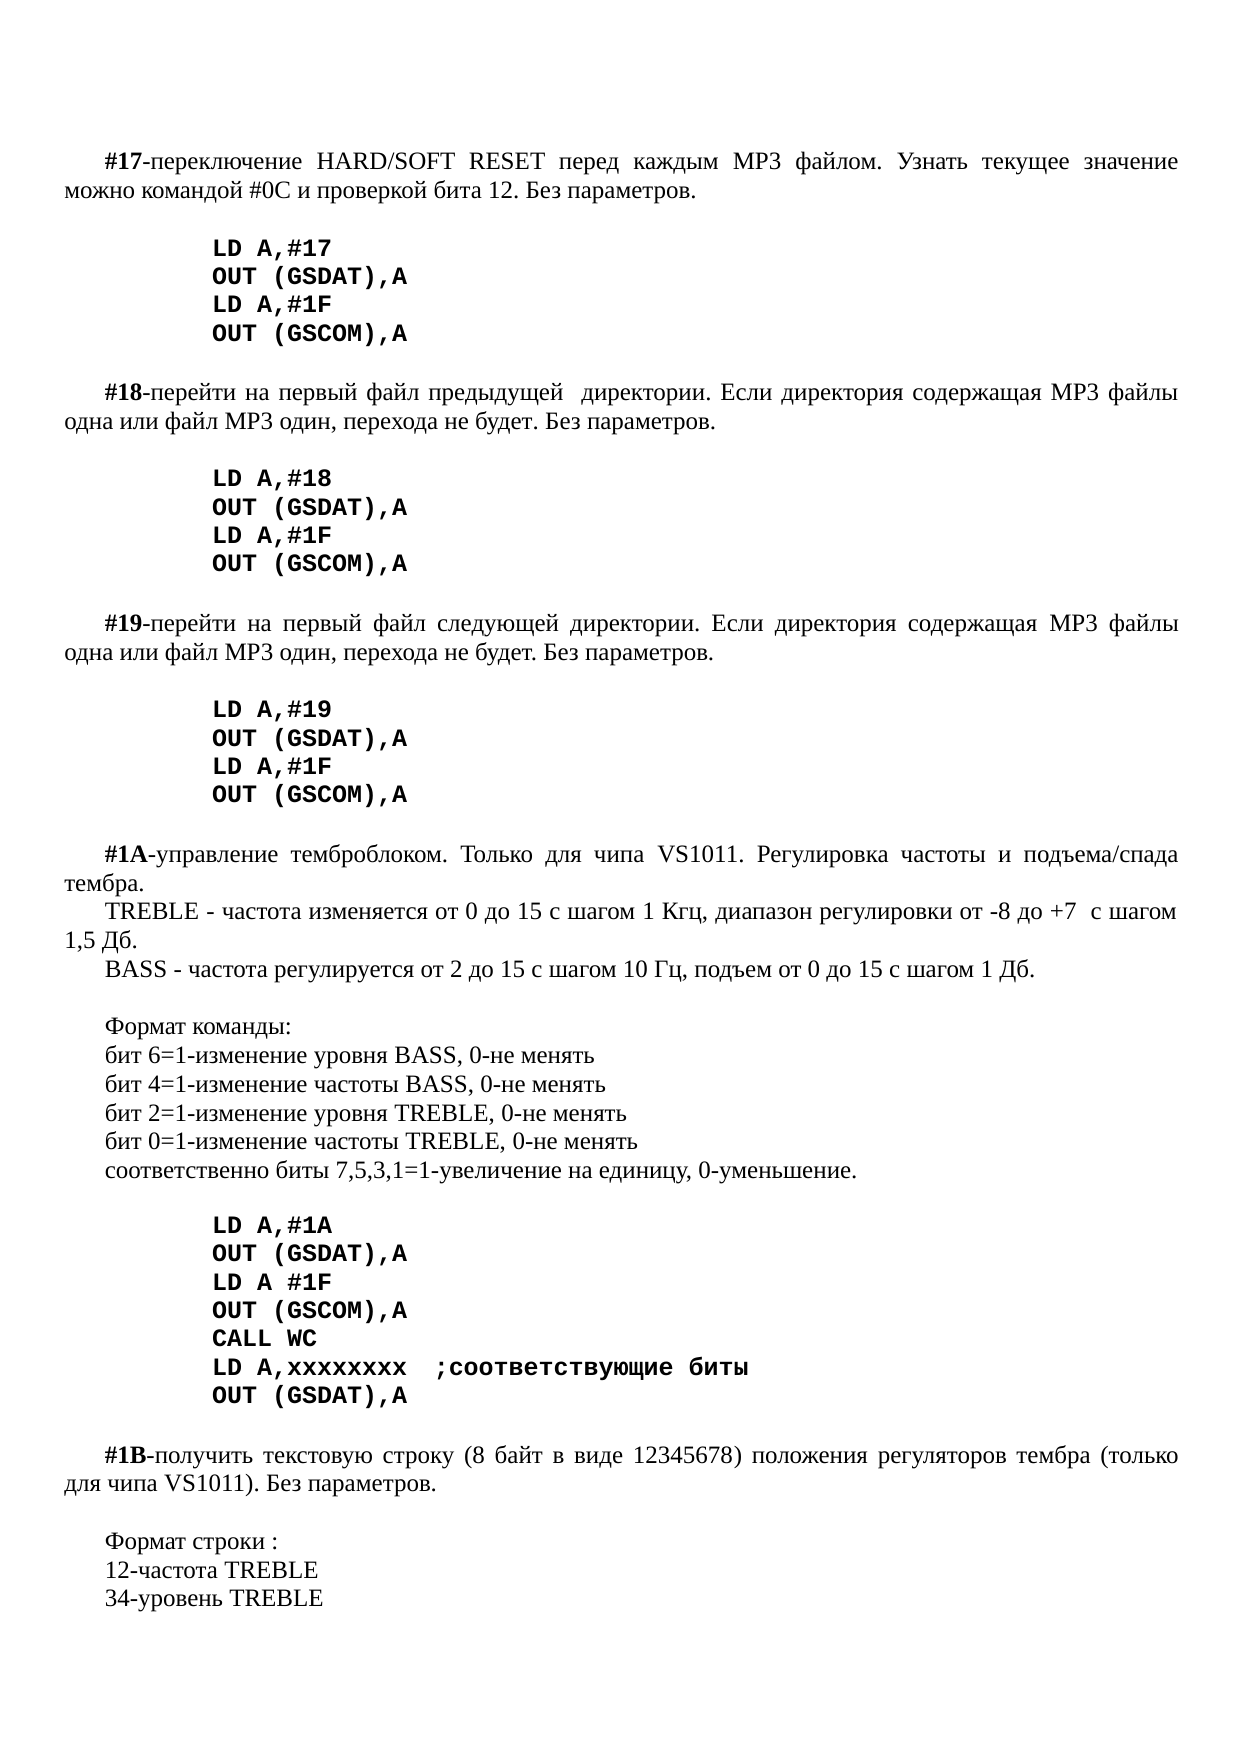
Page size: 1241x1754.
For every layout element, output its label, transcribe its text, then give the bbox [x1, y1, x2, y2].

text бит 0=1-изменение частоты TREBLE, 0-не менять [64, 1126, 1179, 1155]
text OUT (GSDAT),A [64, 263, 1179, 292]
text #1A-управление темброблоком. Только для чипа VS1011. Регулировка частоты и подъема/спада тембра. [64, 839, 1179, 896]
text #1B-получить текстовую строку (8 байт в виде 12345678) положения регуляторов тембра (только для чипа VS1011). Без параметров. [64, 1440, 1179, 1497]
text OUT (GSCOM),A [64, 782, 1179, 810]
text бит 2=1-изменение уровня TREBLE, 0-не менять [64, 1098, 1179, 1126]
text CALL WC [64, 1326, 1179, 1354]
text #18-перейти на первый файл предыдущей директории. Если директория содержащая MP3 файлы одна или файл MP3 один, перехода не будет. Без параметров. [64, 377, 1179, 435]
text #17-переключение HARD/SOFT RESET перед каждым MP3 файлом. Узнать текущее значение можно командой #0C и проверкой бита 12. Без параметров. [64, 146, 1179, 204]
text LD A,#1F [64, 292, 1179, 320]
text LD A,#17 [64, 233, 1179, 263]
text LD A #1F [64, 1269, 1179, 1298]
text Формат команды: [64, 1011, 1179, 1040]
text 34-уровень TREBLE [64, 1583, 1179, 1612]
text соответственно биты 7,5,3,1=1-увеличение на единицу, 0-уменьшение. [64, 1155, 1179, 1184]
text LD A,#1F [64, 753, 1179, 782]
text бит 6=1-изменение уровня BASS, 0-не менять [64, 1040, 1179, 1069]
text #19-перейти на первый файл следующей директории. Если директория содержащая MP3 файлы одна или файл MP3 один, перехода не будет. Без параметров. [64, 608, 1179, 666]
text LD A,#1A [64, 1213, 1179, 1241]
text OUT (GSCOM),A [64, 1298, 1179, 1326]
text BASS - частота регулируется от 2 до 15 с шагом 10 Гц, подъем от 0 до 15 с шагом 1 Дб. [64, 954, 1179, 983]
text Формат строки : [64, 1526, 1179, 1555]
text TREBLE - частота изменяется от 0 до 15 с шагом 1 Кгц, диапазон регулировки от -8 до +7 с шагом 1,5 Дб. [64, 896, 1179, 954]
text бит 4=1-изменение частоты BASS, 0-не менять [64, 1069, 1179, 1098]
text LD A,xxxxxxxx ;соответствующие биты [64, 1354, 1179, 1383]
text OUT (GSDAT),A [64, 1383, 1179, 1411]
text OUT (GSDAT),A [64, 725, 1179, 753]
text OUT (GSCOM),A [64, 551, 1179, 579]
text LD A,#19 [64, 694, 1179, 725]
text OUT (GSDAT),A [64, 1241, 1179, 1269]
text OUT (GSDAT),A [64, 494, 1179, 523]
text OUT (GSCOM),A [64, 320, 1179, 348]
text LD A,#18 [64, 463, 1179, 494]
text LD A,#1F [64, 523, 1179, 551]
text 12-частота TREBLE [64, 1555, 1179, 1583]
